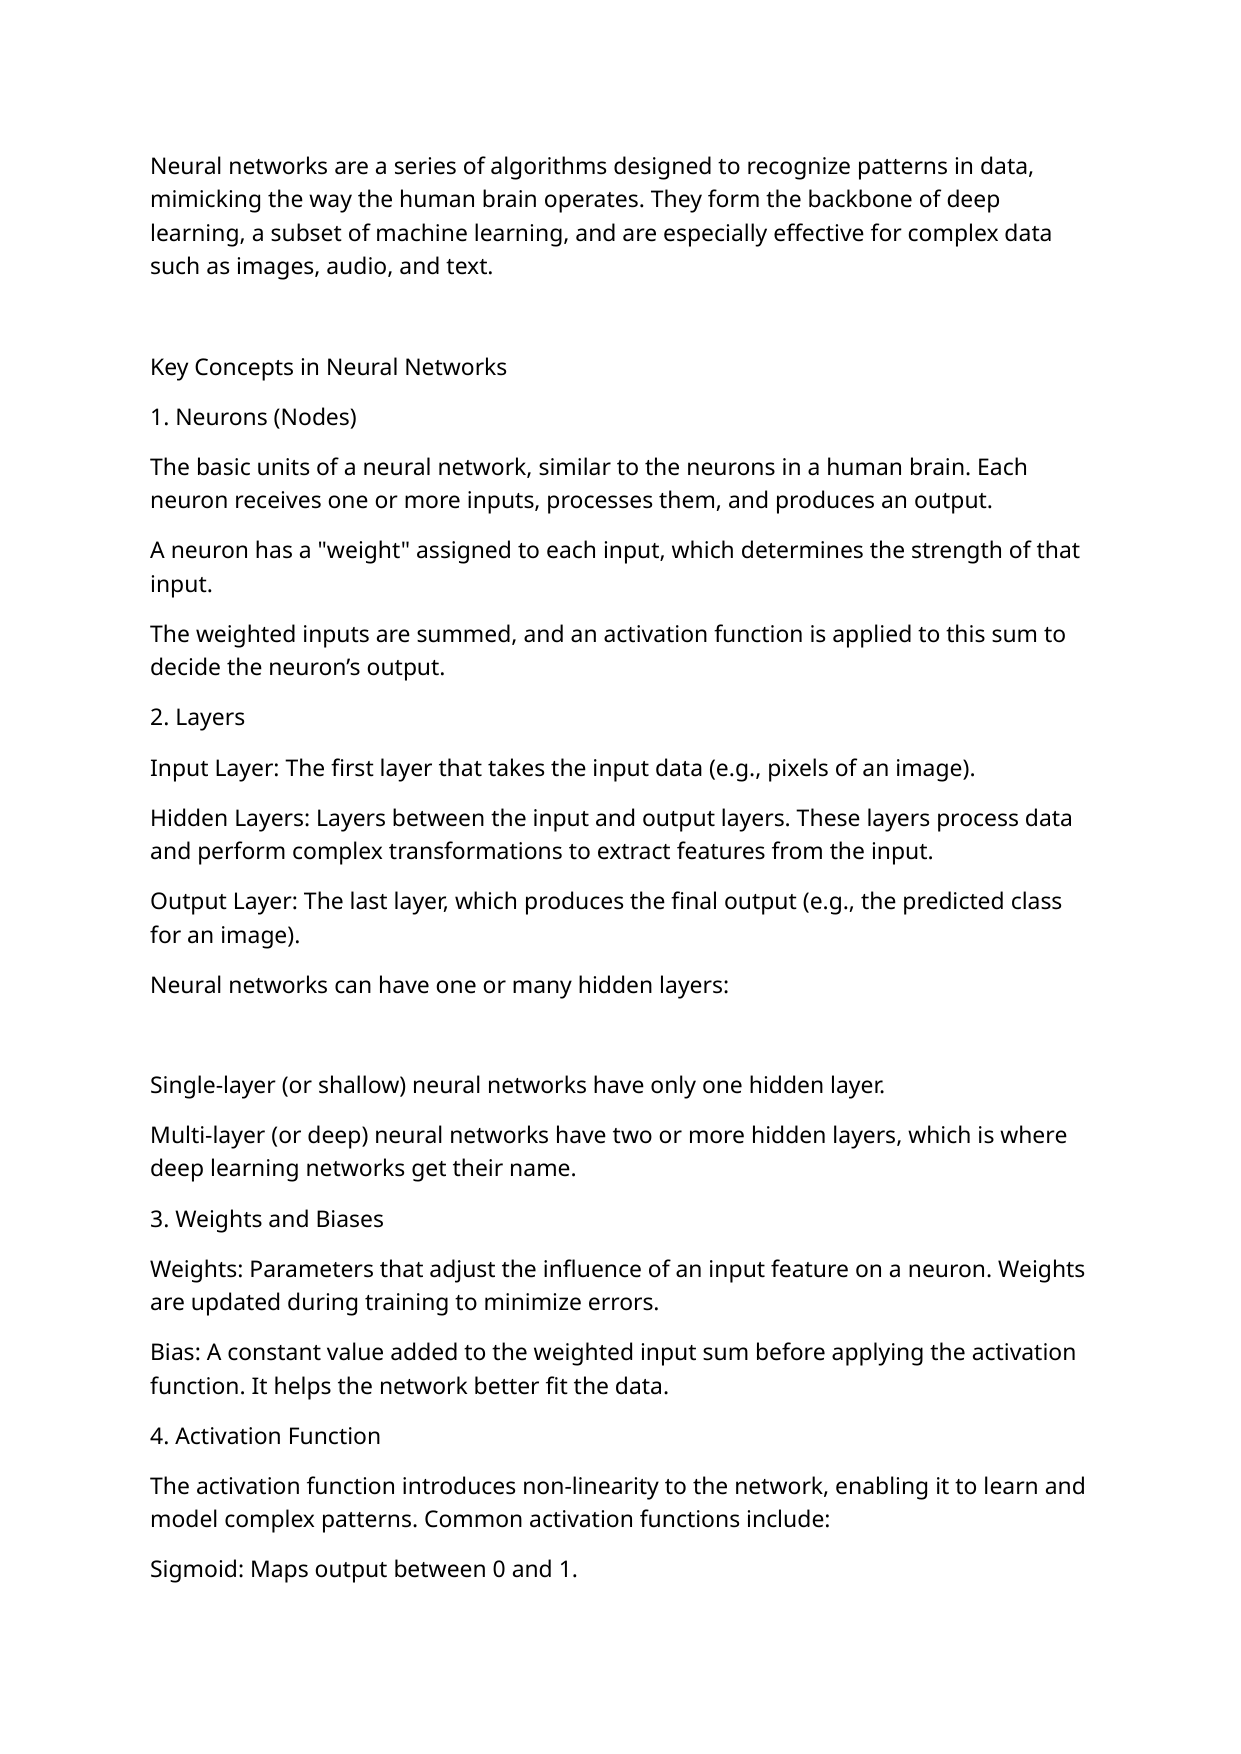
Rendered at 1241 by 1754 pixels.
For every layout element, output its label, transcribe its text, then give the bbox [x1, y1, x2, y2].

text The activation function introduces non-linearity to the network, enabling it to learn and model complex patterns. Common activation functions include: [150, 1470, 1090, 1534]
text Sigmoid: Maps output between 0 and 1. [150, 1553, 1090, 1584]
text Output Layer: The last layer, which produces the final output (e.g., the predicted class for an image). [150, 885, 1090, 950]
text Key Concepts in Neural Networks [150, 351, 1090, 382]
text 4. Activation Function [150, 1420, 1090, 1451]
text Single-layer (or shallow) neural networks have only one hidden layer. [150, 1069, 1090, 1100]
text Weights: Parameters that adjust the influence of an input feature on a neuron. Weights are updated during training to minimize errors. [150, 1253, 1090, 1317]
text Multi-layer (or deep) neural networks have two or more hidden layers, which is where deep learning networks get their name. [150, 1119, 1090, 1184]
text 3. Weights and Biases [150, 1202, 1090, 1234]
text 2. Layers [150, 701, 1090, 733]
text 1. Neurons (Nodes) [150, 401, 1090, 432]
text A neuron has a "weight" assigned to each input, which determines the strength of that input. [150, 534, 1090, 599]
text Bias: A constant value added to the weighted input sum before applying the activation function. It helps the network better fit the data. [150, 1336, 1090, 1401]
text The weighted inputs are summed, and an activation function is applied to this sum to decide the neuron’s output. [150, 618, 1090, 682]
text Input Layer: The first layer that takes the input data (e.g., pixels of an image). [150, 751, 1090, 783]
text Neural networks can have one or many hidden layers: [150, 969, 1090, 1000]
text Neural networks are a series of algorithms designed to recognize patterns in data, mimicking the way the human brain operates. They form the backbone of deep learning, a subset of machine learning, and are especially effective for complex data such as images, audio, and text. [150, 150, 1090, 282]
text The basic units of a neural network, similar to the neurons in a human brain. Each neuron receives one or more inputs, processes them, and produces an output. [150, 451, 1090, 515]
text Hidden Layers: Layers between the input and output layers. These layers process data and perform complex transformations to extract features from the input. [150, 802, 1090, 866]
